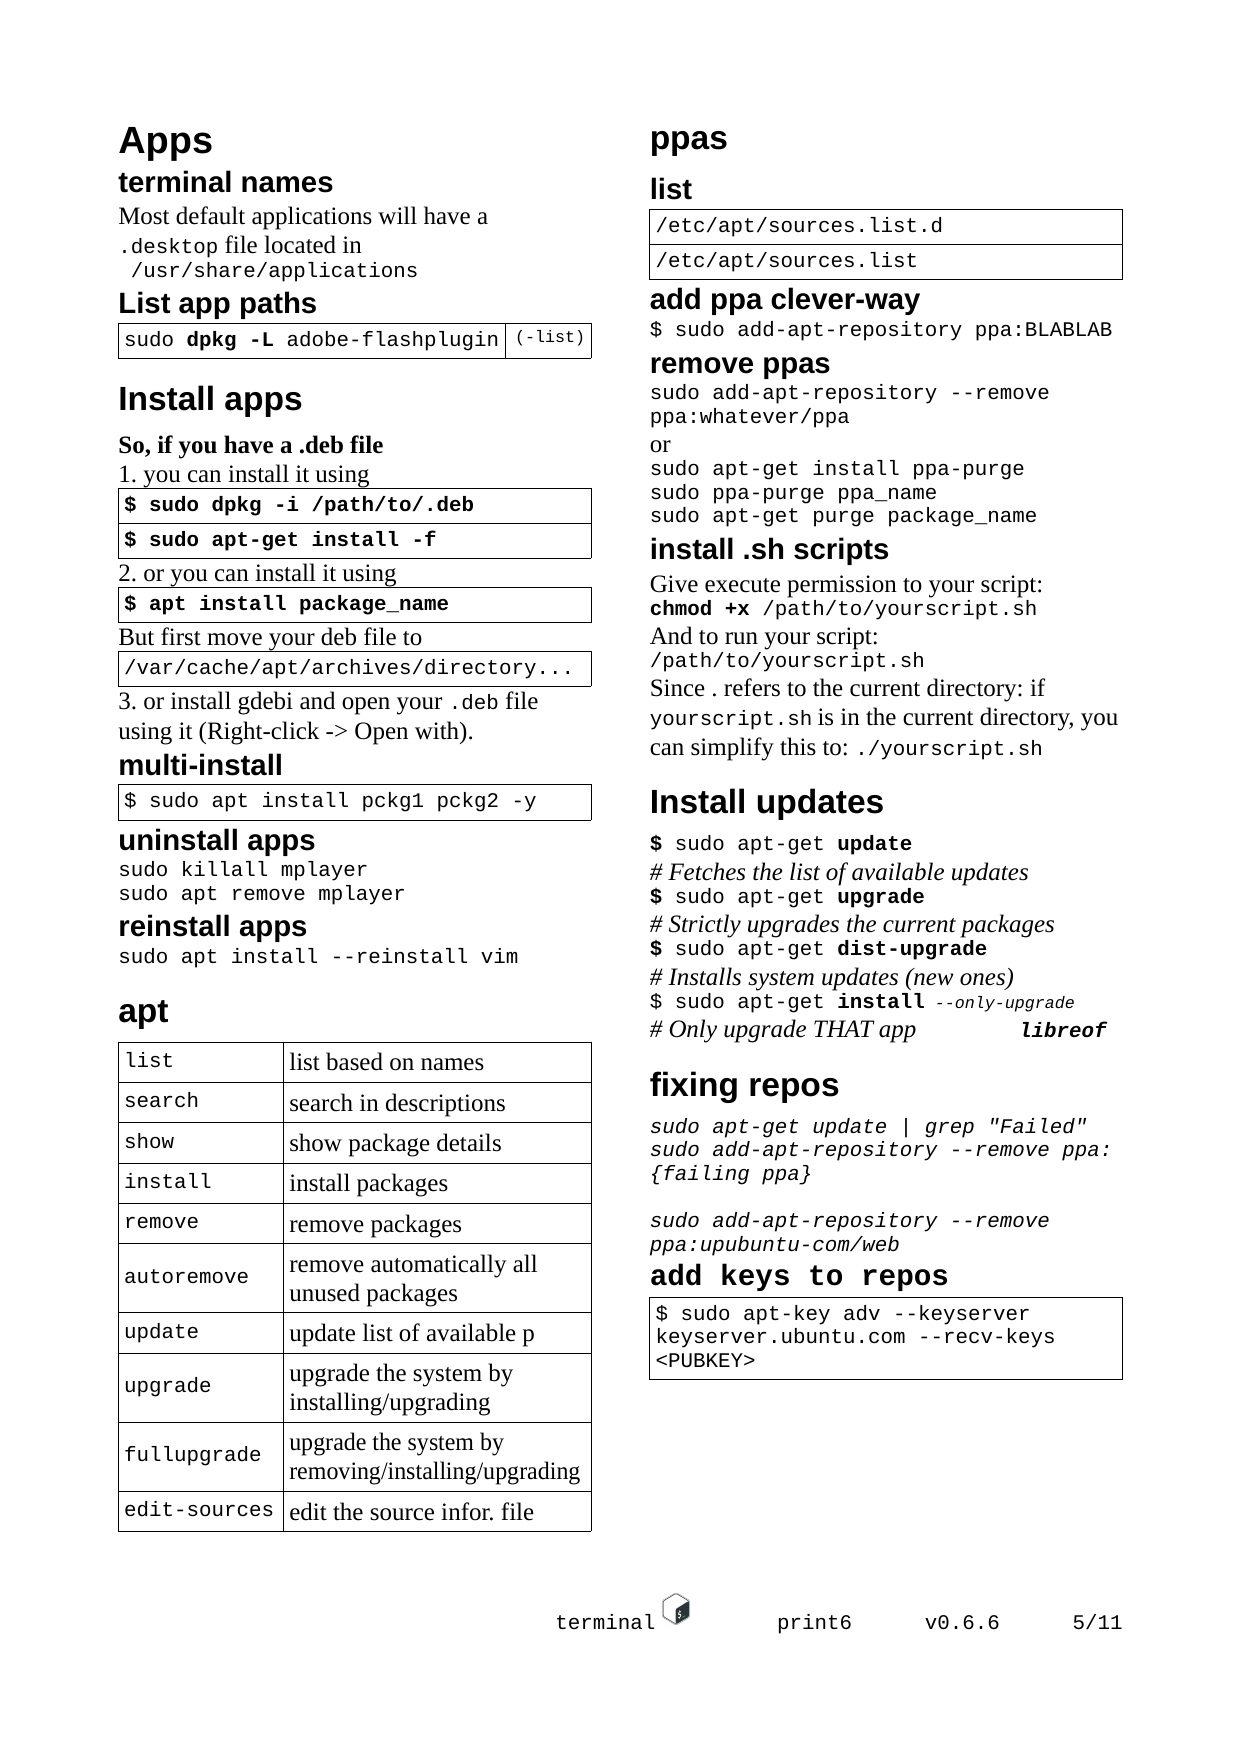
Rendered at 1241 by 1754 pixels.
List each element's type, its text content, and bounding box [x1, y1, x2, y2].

table_header /var/cache/apt/archives/directory... [119, 652, 591, 686]
subtitle Install apps [118, 379, 591, 418]
text sudo apt-get install ppa-purge [649, 458, 1122, 482]
subtitle add keys to repos [649, 1261, 1122, 1294]
text # Strictly upgrades the current packages [649, 909, 1122, 938]
picture [655, 1588, 697, 1630]
text or [649, 429, 1122, 458]
text sudo add-apt-repository --remove ppa:upubuntu-com/web [649, 1210, 1122, 1258]
text sudo ppa-purge ppa_name [649, 482, 1122, 506]
text But first move your deb file to [118, 623, 591, 651]
text # Only upgrade THAT app libreof [649, 1014, 1122, 1044]
table_cell edit the source infor. file [284, 1492, 591, 1531]
table_cell upgrade the system by installing/upgrading [284, 1354, 591, 1422]
text sudo apt-get purge package_name [649, 506, 1122, 529]
text /usr/share/applications [118, 260, 591, 283]
table_cell show [119, 1123, 283, 1163]
table_header sudo dpkg -L adobe-flashplugin [119, 324, 505, 358]
table_cell search [119, 1083, 283, 1122]
table_cell show package details [284, 1123, 591, 1163]
text 2. or you can install it using [118, 559, 591, 587]
table_header $ sudo apt install pckg1 pckg2 -y [119, 785, 591, 819]
table_cell update [119, 1313, 283, 1353]
table_header $ sudo apt-key adv --keyserver keyserver.ubuntu.com --recv-keys <PUBKEY> [650, 1298, 1122, 1379]
text Most default applications will have a .desktop file located in [118, 201, 591, 260]
text # Fetches the list of available updates [649, 857, 1122, 886]
table_cell edit-sources [119, 1492, 283, 1531]
text sudo add-apt-repository --remove ppa:whatever/ppa [649, 382, 1122, 429]
table_cell install [119, 1164, 283, 1203]
text sudo add-apt-repository --remove ppa:{failing ppa} [649, 1139, 1122, 1187]
subtitle reinstall apps [118, 909, 591, 943]
subtitle fixing repos [649, 1065, 1122, 1103]
table_cell autoremove [119, 1244, 283, 1312]
table_cell upgrade [119, 1354, 283, 1422]
table_header $ apt install package_name [119, 588, 591, 622]
subtitle Install updates [649, 782, 1122, 821]
table_cell search in descriptions [284, 1083, 591, 1122]
text And to run your script: [649, 621, 1122, 650]
text sudo killall mplayer [118, 859, 591, 883]
table_cell install packages [284, 1164, 591, 1203]
table_cell remove automatically all unused packages [284, 1244, 591, 1312]
table_cell update list of available p [284, 1313, 591, 1353]
text Give execute permission to your script: [649, 569, 1122, 597]
subtitle remove ppas [649, 346, 1122, 379]
text sudo apt install --reinstall vim [118, 946, 591, 970]
table_header list based on names [284, 1043, 591, 1082]
subtitle multi-install [118, 748, 591, 781]
table_cell fullupgrade [119, 1423, 283, 1491]
text chmod +x /path/to/yourscript.sh [649, 597, 1122, 621]
text $ sudo apt-get upgrade [649, 886, 1122, 909]
table_cell remove [119, 1204, 283, 1243]
text 1. you can install it using [118, 459, 591, 488]
text $ sudo apt-get install --only-upgrade [649, 991, 1122, 1014]
table_cell /etc/apt/sources.list [650, 245, 1122, 279]
table_cell $ sudo apt-get install -f [119, 524, 591, 558]
table_header /etc/apt/sources.list.d [650, 210, 1122, 244]
subtitle ppas [649, 118, 1122, 157]
text $ sudo apt-get dist-upgrade [649, 938, 1122, 962]
subtitle terminal names [118, 165, 591, 198]
subtitle list [649, 172, 1122, 206]
table_header list [119, 1043, 283, 1082]
subtitle add ppa clever-way [649, 282, 1122, 316]
text $ sudo apt-get update [649, 833, 1122, 857]
table_header $ sudo dpkg -i /path/to/.deb [119, 489, 591, 523]
table_header (-list) [506, 324, 591, 358]
text /path/to/yourscript.sh [649, 650, 1122, 673]
text $ sudo add-apt-repository ppa:BLABLAB [649, 319, 1122, 343]
text So, if you have a .deb file [118, 430, 591, 459]
subtitle uninstall apps [118, 822, 591, 856]
text 3. or install gdebi and open your .deb file using it (Right-click -> Open with). [118, 687, 591, 745]
text Since . refers to the current directory: if yourscript.sh is in the current directory, you can simplify this to: ./yourscript.sh [649, 673, 1122, 761]
subtitle install .sh scripts [649, 532, 1122, 566]
subtitle List app paths [118, 286, 591, 320]
subtitle Apps [118, 118, 591, 162]
text sudo apt remove mplayer [118, 883, 591, 906]
table_cell upgrade the system by removing/installing/upgrading [284, 1423, 591, 1491]
table_cell remove packages [284, 1204, 591, 1243]
subtitle apt [118, 991, 591, 1029]
text sudo apt-get update | grep "Failed" [649, 1116, 1122, 1139]
text # Installs system updates (new ones) [649, 962, 1122, 991]
